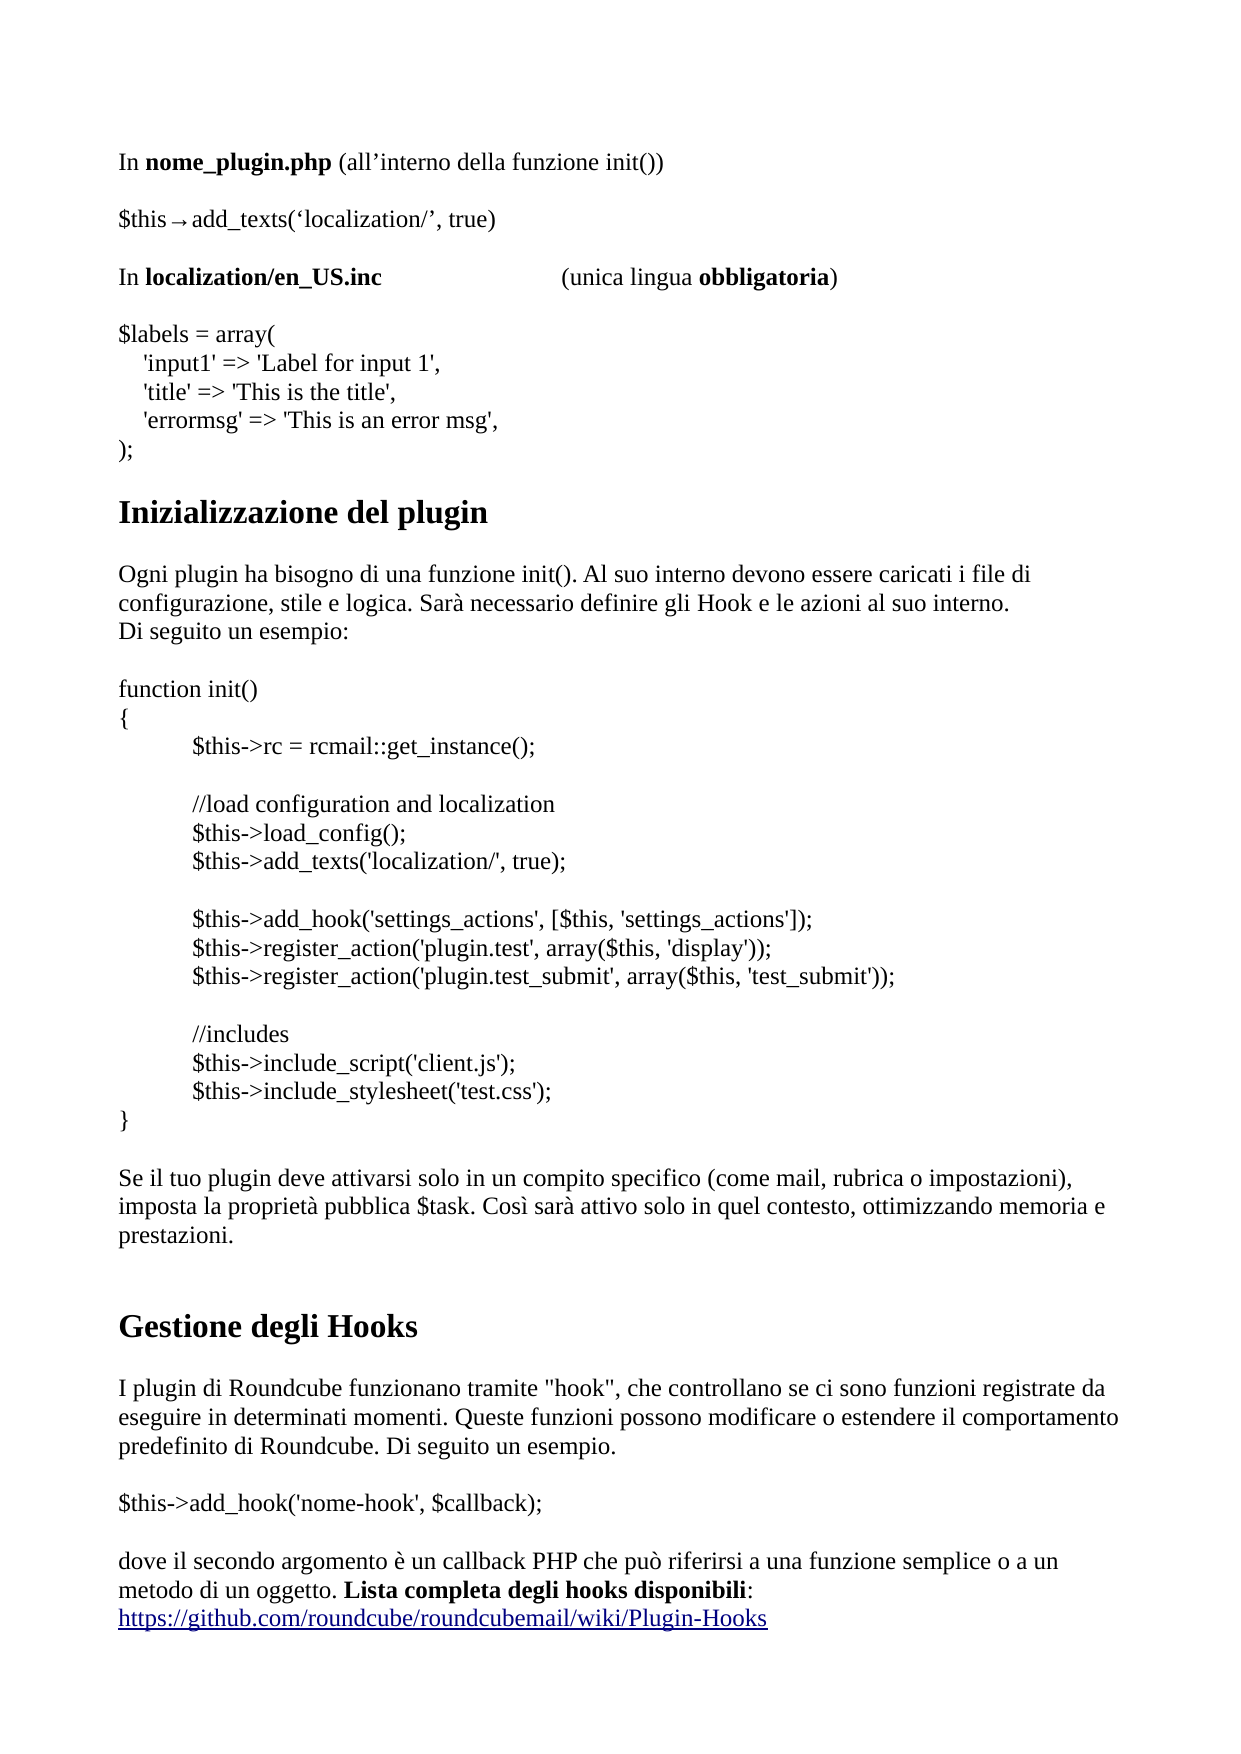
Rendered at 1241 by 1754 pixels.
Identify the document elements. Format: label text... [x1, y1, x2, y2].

text 'input1' => 'Label for input 1', [118, 348, 1122, 377]
text In nome_plugin.php (all’interno della funzione init()) [118, 147, 1122, 176]
text I plugin di Roundcube funzionano tramite "hook", che controllano se ci sono funzioni registrate da eseguire in determinati momenti. Queste funzioni possono modificare o estendere il comportamento predefinito di Roundcube. Di seguito un esempio. [118, 1373, 1122, 1460]
text $this->load_config(); [118, 818, 1122, 846]
text $this->add_texts('localization/', true); [118, 846, 1122, 875]
text $this->register_action('plugin.test_submit', array($this, 'test_submit')); [118, 961, 1122, 990]
text function init() [118, 674, 1122, 703]
text $this->include_stylesheet('test.css'); [118, 1076, 1122, 1105]
text //includes [118, 1019, 1122, 1048]
text 'title' => 'This is the title', [118, 377, 1122, 406]
text Di seguito un esempio: [118, 616, 1122, 645]
text $this->register_action('plugin.test', array($this, 'display')); [118, 933, 1122, 961]
text $this->add_hook('settings_actions', [$this, 'settings_actions']); [118, 904, 1122, 933]
text $labels = array( [118, 319, 1122, 348]
text Gestione degli Hooks [118, 1306, 1122, 1345]
text $this->rc = rcmail::get_instance(); [118, 731, 1122, 760]
text $this->include_script('client.js'); [118, 1048, 1122, 1076]
text { [118, 703, 1122, 731]
text dove il secondo argomento è un callback PHP che può riferirsi a una funzione semplice o a un metodo di un oggetto. Lista completa degli hooks disponibili: https://github.com/roundcube/roundcubemail/wiki/Plugin-Hooks [118, 1546, 1122, 1632]
text //load configuration and localization [118, 789, 1122, 818]
text } [118, 1105, 1122, 1134]
text 'errormsg' => 'This is an error msg', [118, 406, 1122, 434]
text Ogni plugin ha bisogno di una funzione init(). Al suo interno devono essere caricati i file di configurazione, stile e logica. Sarà necessario definire gli Hook e le azioni al suo interno. [118, 559, 1122, 616]
text Se il tuo plugin deve attivarsi solo in un compito specifico (come mail, rubrica o impostazioni), imposta la proprietà pubblica $task. Così sarà attivo solo in quel contesto, ottimizzando memoria e prestazioni. [118, 1163, 1122, 1249]
text $this->add_hook('nome-hook', $callback); [118, 1488, 1122, 1517]
text $this→add_texts(‘localization/’, true) [118, 204, 1122, 233]
text Inizializzazione del plugin [118, 492, 1122, 530]
text ); [118, 434, 1122, 463]
text In localization/en_US.inc (unica lingua obbligatoria) [118, 262, 1122, 291]
